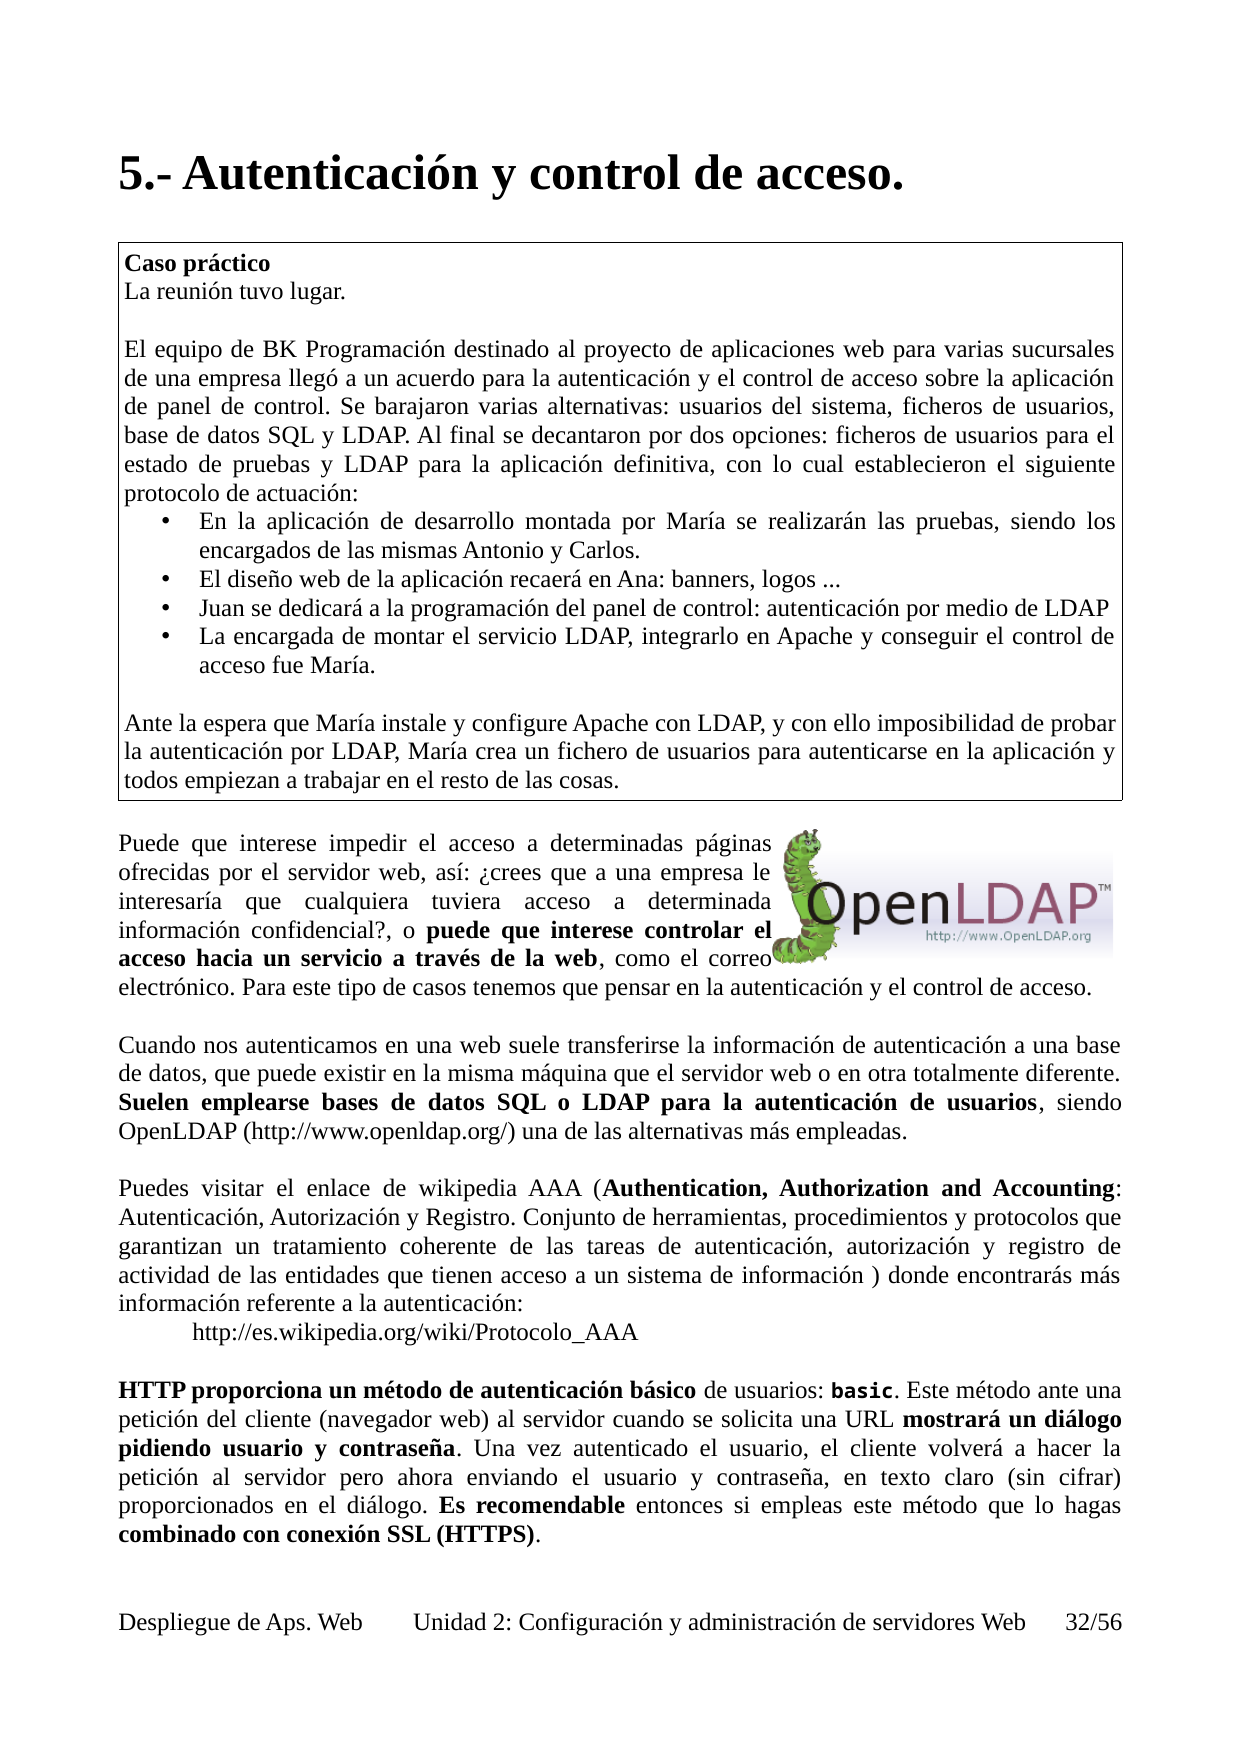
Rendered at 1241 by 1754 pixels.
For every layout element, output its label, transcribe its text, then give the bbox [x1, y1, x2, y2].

text HTTP proporciona un método de autenticación básico de usuarios: basic. Este método ante una petición del cliente (navegador web) al servidor cuando se solicita una URL mostrará un diálogo pidiendo usuario y contraseña. Una vez autenticado el usuario, el cliente volverá a hacer la petición al servidor pero ahora enviando el usuario y contraseña, en texto claro (sin cifrar) proporcionados en el diálogo. Es recomendable entonces si empleas este método que lo hagas combinado con conexión SSL (HTTPS). [118, 1375, 1122, 1548]
subtitle 5.- Autenticación y control de acceso. [118, 143, 1122, 201]
text Puede que interese impedir el acceso a determinadas páginas ofrecidas por el servidor web, así: ¿crees que a una empresa le interesaría que cualquiera tuviera acceso a determinada información confidencial?, o puede que interese controlar el acceso hacia un servicio a través de la web, como el correo electrónico. Para este tipo de casos tenemos que pensar en la autenticación y el control de acceso. [118, 828, 1122, 1001]
picture [772, 829, 1114, 964]
text http://es.wikipedia.org/wiki/Protocolo_AAA [118, 1317, 1122, 1346]
table_header Caso práctico La reunión tuvo lugar. El equipo de BK Programación destinado al proyecto de aplicaciones web para varias sucursales de una empresa llegó a un acuerdo para la autenticación y el control de acceso sobre la aplicación de panel de control. Se barajaron varias alternativas: usuarios del sistema, ficheros de usuarios, base de datos SQL y LDAP. Al final se decantaron por dos opciones: ficheros de usuarios para el estado de pruebas y LDAP para la aplicación definitiva, con lo cual establecieron el siguiente protocolo de actuación: En la aplicación de desarrollo montada por María se realizarán las pruebas, siendo los encargados de las mismas Antonio y Carlos. El diseño web de la aplicación recaerá en Ana: banners, logos ... Juan se dedicará a la programación del panel de control: autenticación por medio de LDAP La encargada de montar el servicio LDAP, integrarlo en Apache y conseguir el control de acceso fue María. Ante la espera que María instale y configure Apache con LDAP, y con ello imposibilidad de probar la autenticación por LDAP, María crea un fichero de usuarios para autenticarse en la aplicación y todos empiezan a trabajar en el resto de las cosas. [119, 243, 1122, 800]
text Cuando nos autenticamos en una web suele transferirse la información de autenticación a una base de datos, que puede existir en la misma máquina que el servidor web o en otra totalmente diferente. Suelen emplearse bases de datos SQL o LDAP para la autenticación de usuarios, siendo OpenLDAP (http://www.openldap.org/) una de las alternativas más empleadas. [118, 1030, 1122, 1145]
text Puedes visitar el enlace de wikipedia AAA (Authentication, Authorization and Accounting: Autenticación, Autorización y Registro. Conjunto de herramientas, procedimientos y protocolos que garantizan un tratamiento coherente de las tareas de autenticación, autorización y registro de actividad de las entidades que tienen acceso a un sistema de información ) donde encontrarás más información referente a la autenticación: [118, 1173, 1122, 1317]
